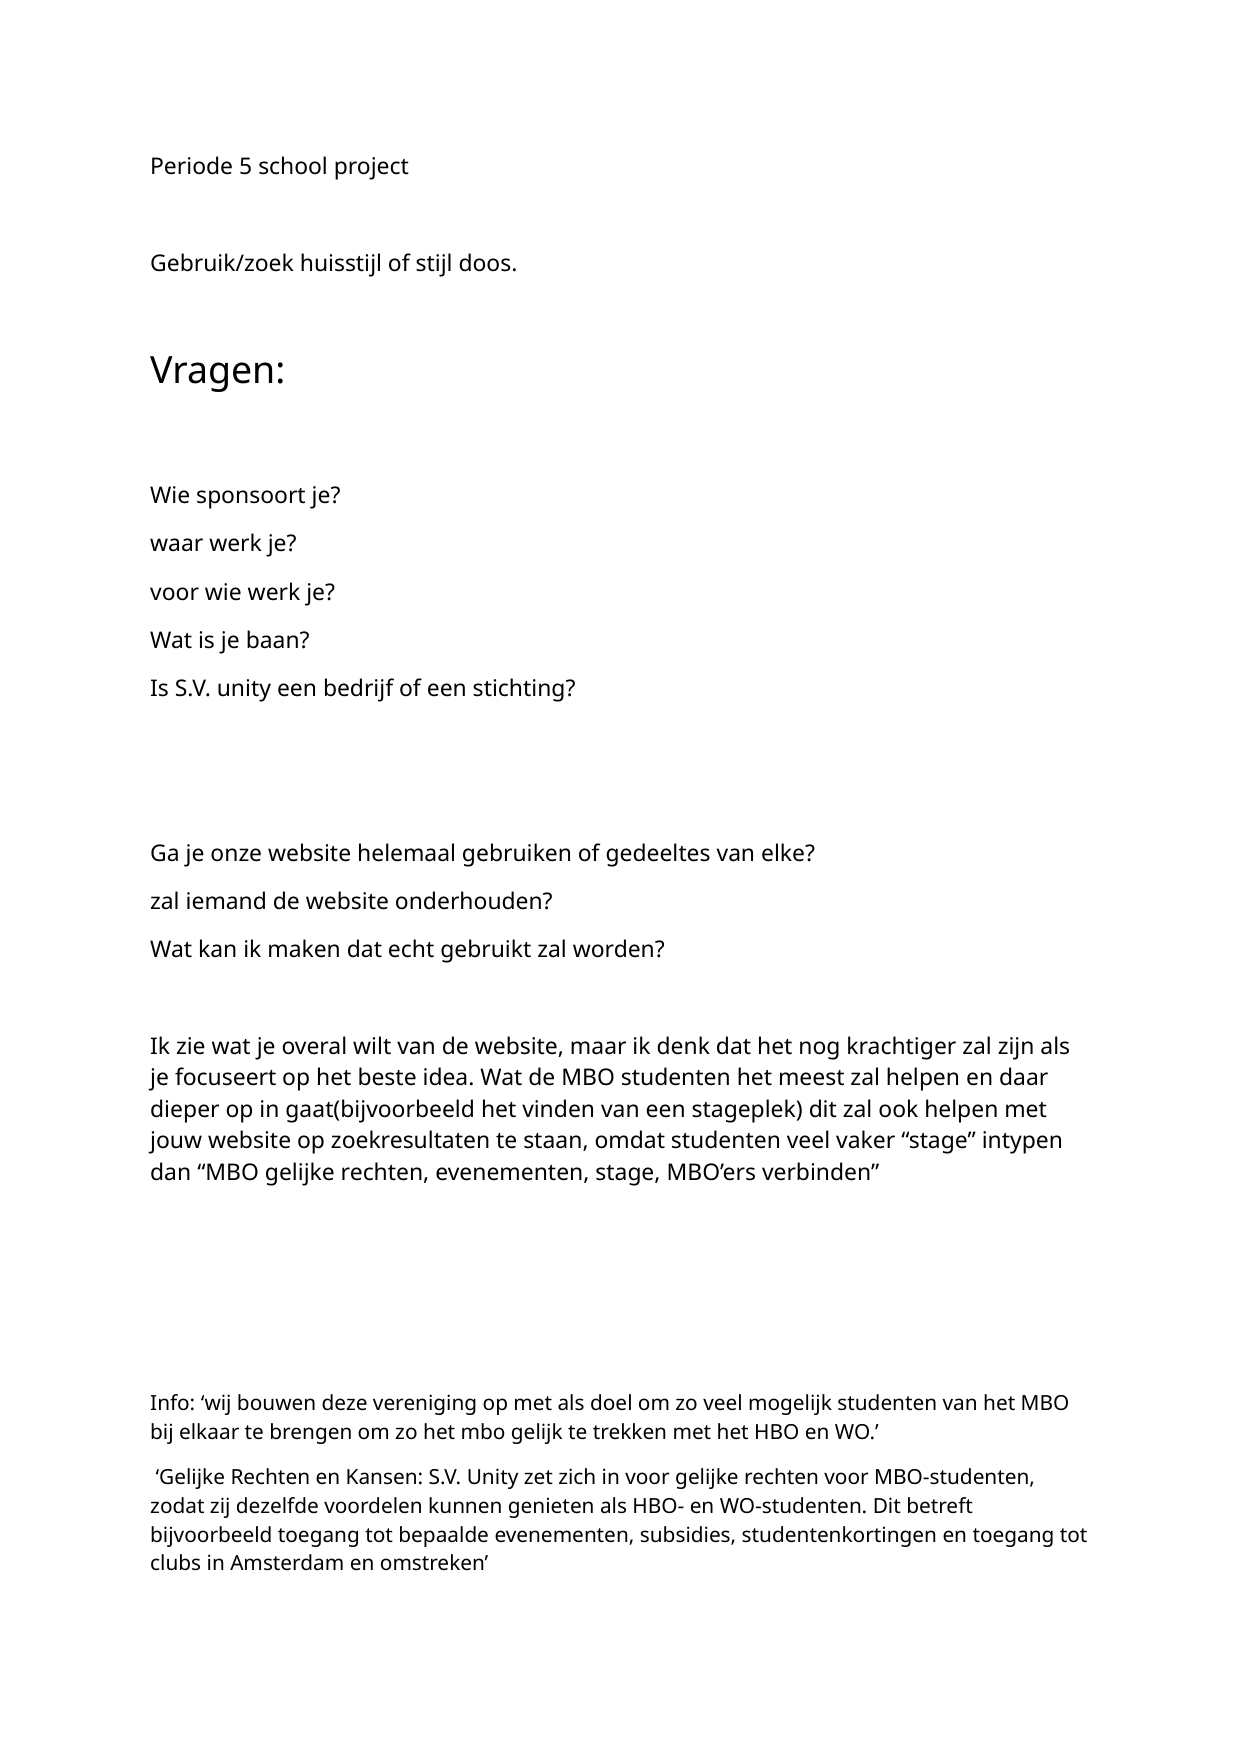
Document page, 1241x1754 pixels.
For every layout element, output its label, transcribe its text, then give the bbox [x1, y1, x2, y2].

text Wie sponsoort je? [150, 479, 1090, 510]
text Info: ‘wij bouwen deze vereniging op met als doel om zo veel mogelijk studenten van het MBO bij elkaar te brengen om zo het mbo gelijk te trekken met het HBO en WO.’ [150, 1388, 1090, 1446]
text Periode 5 school project [150, 150, 1090, 181]
text Wat is je baan? [150, 624, 1090, 655]
text Ik zie wat je overal wilt van de website, maar ik denk dat het nog krachtiger zal zijn als je focuseert op het beste idea. Wat de MBO studenten het meest zal helpen en daar dieper op in gaat(bijvoorbeeld het vinden van een stageplek) dit zal ook helpen met jouw website op zoekresultaten te staan, omdat studenten veel vaker “stage” intypen dan “MBO gelijke rechten, evenementen, stage, MBO’ers verbinden” [150, 1029, 1090, 1187]
text waar werk je? [150, 527, 1090, 559]
text ‘Gelijke Rechten en Kansen: S.V. Unity zet zich in voor gelijke rechten voor MBO-studenten, zodat zij dezelfde voordelen kunnen genieten als HBO- en WO-studenten. Dit betreft bijvoorbeeld toegang tot bepaalde evenementen, subsidies, studentenkortingen en toegang tot clubs in Amsterdam en omstreken’ [150, 1462, 1090, 1577]
text Vragen: [150, 343, 1090, 394]
text Wat kan ik maken dat echt gebruikt zal worden? [150, 933, 1090, 964]
text voor wie werk je? [150, 576, 1090, 607]
text Is S.V. unity een bedrijf of een stichting? [150, 672, 1090, 703]
text zal iemand de website onderhouden? [150, 885, 1090, 916]
text Ga je onze website helemaal gebruiken of gedeeltes van elke? [150, 837, 1090, 868]
text Gebruik/zoek huisstijl of stijl doos. [150, 246, 1090, 278]
